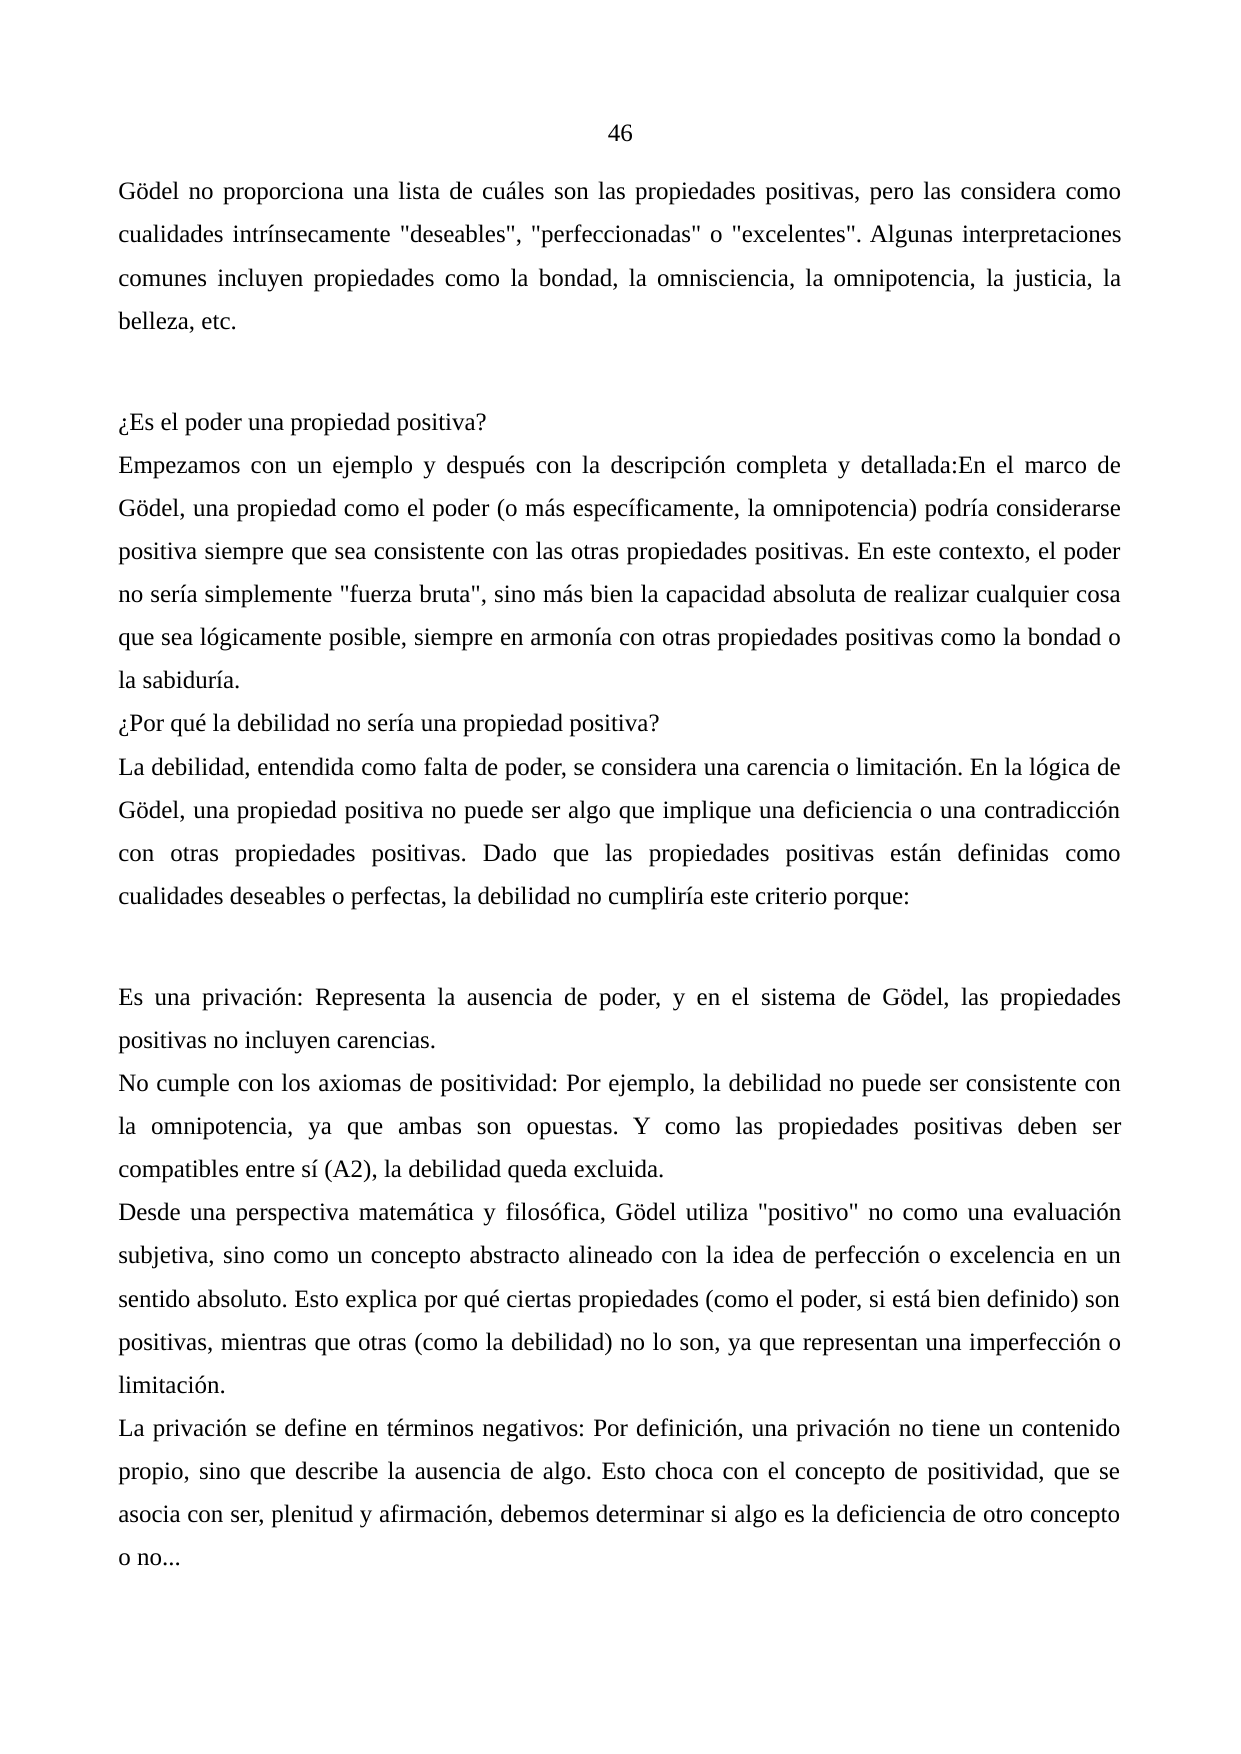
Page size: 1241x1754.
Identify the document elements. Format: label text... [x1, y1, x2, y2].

text ¿Es el poder una propiedad positiva? [118, 407, 1122, 435]
text Gödel no proporciona una lista de cuáles son las propiedades positivas, pero las considera como cualidades intrínsecamente "deseables", "perfeccionadas" o "excelentes". Algunas interpretaciones comunes incluyen propiedades como la bondad, la omnisciencia, la omnipotencia, la justicia, la belleza, etc. [118, 176, 1122, 334]
text ¿Por qué la debilidad no sería una propiedad positiva? [118, 708, 1122, 737]
text La privación se define en términos negativos: Por definición, una privación no tiene un contenido propio, sino que describe la ausencia de algo. Esto choca con el concepto de positividad, que se asocia con ser, plenitud y afirmación, debemos determinar si algo es la deficiencia de otro concepto o no... [118, 1413, 1122, 1571]
text La debilidad, entendida como falta de poder, se considera una carencia o limitación. En la lógica de Gödel, una propiedad positiva no puede ser algo que implique una deficiencia o una contradicción con otras propiedades positivas. Dado que las propiedades positivas están definidas como cualidades deseables o perfectas, la debilidad no cumpliría este criterio porque: [118, 752, 1122, 910]
text No cumple con los axiomas de positividad: Por ejemplo, la debilidad no puede ser consistente con la omnipotencia, ya que ambas son opuestas. Y como las propiedades positivas deben ser compatibles entre sí (A2), la debilidad queda excluida. [118, 1068, 1122, 1183]
text Es una privación: Representa la ausencia de poder, y en el sistema de Gödel, las propiedades positivas no incluyen carencias. [118, 982, 1122, 1054]
text Empezamos con un ejemplo y después con la descripción completa y detallada:En el marco de Gödel, una propiedad como el poder (o más específicamente, la omnipotencia) podría considerarse positiva siempre que sea consistente con las otras propiedades positivas. En este contexto, el poder no sería simplemente "fuerza bruta", sino más bien la capacidad absoluta de realizar cualquier cosa que sea lógicamente posible, siempre en armonía con otras propiedades positivas como la bondad o la sabiduría. [118, 450, 1122, 694]
text Desde una perspectiva matemática y filosófica, Gödel utiliza "positivo" no como una evaluación subjetiva, sino como un concepto abstracto alineado con la idea de perfección o excelencia en un sentido absoluto. Esto explica por qué ciertas propiedades (como el poder, si está bien definido) son positivas, mientras que otras (como la debilidad) no lo son, ya que representan una imperfección o limitación. [118, 1197, 1122, 1399]
